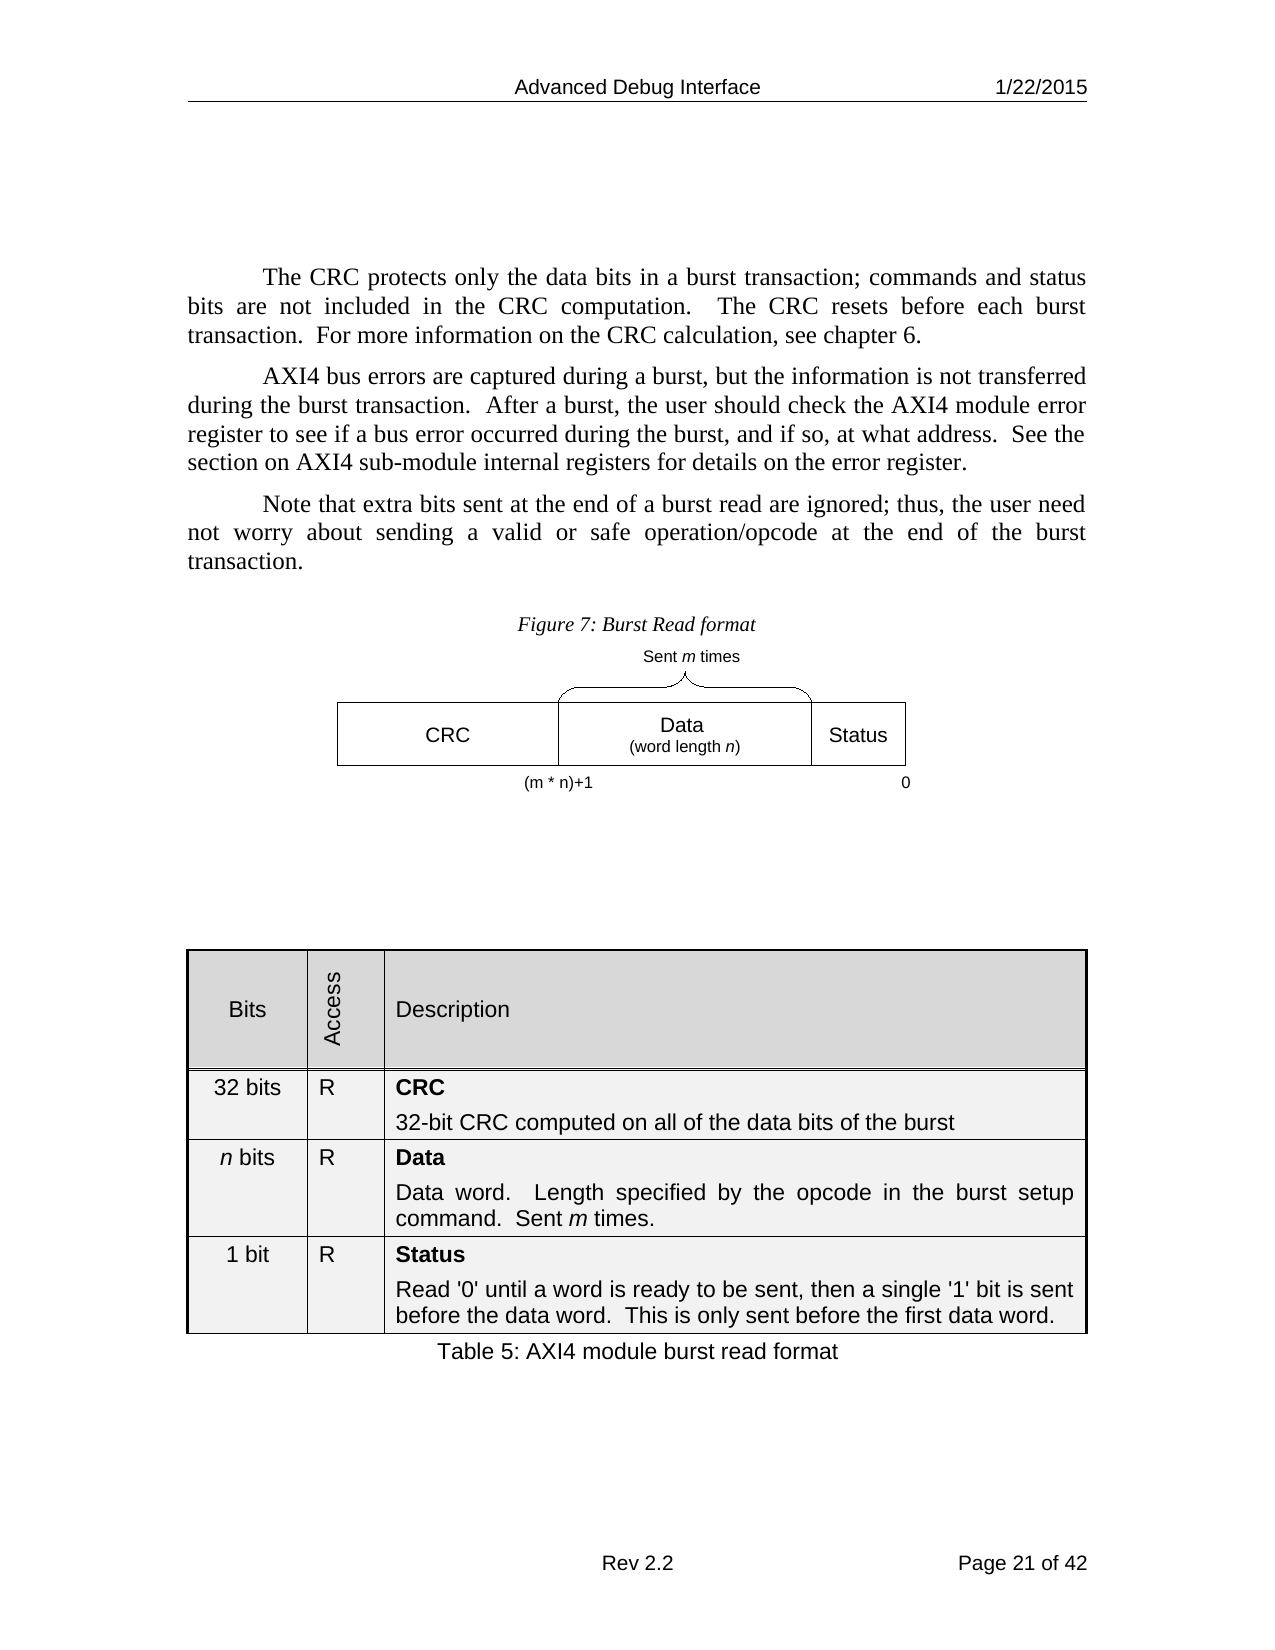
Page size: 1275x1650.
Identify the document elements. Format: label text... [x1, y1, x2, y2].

table_cell 32 bits [189, 1071, 307, 1139]
table_header Description [385, 951, 1085, 1067]
table_cell Status Read '0' until a word is ready to be sent, then a single '1' bit is sent before the data word. This is only sent before the first data word. [385, 1237, 1085, 1333]
table_cell CRC 32-bit CRC computed on all of the data bits of the burst [385, 1071, 1085, 1139]
text Note that extra bits sent at the end of a burst read are ignored; thus, the user need not worry about sending a valid or safe operation/opcode at the end of the burst transaction. [187, 489, 1087, 575]
table_cell R [308, 1237, 384, 1333]
table_header Bits [189, 951, 307, 1067]
table_cell R [308, 1140, 384, 1236]
table_header Access [308, 951, 384, 1067]
table_cell n bits [189, 1140, 307, 1236]
text The CRC protects only the data bits in a burst transaction; commands and status bits are not included in the CRC computation. The CRC resets before each burst transaction. For more information on the CRC calculation, see chapter 6. [187, 262, 1087, 349]
table_cell 1 bit [189, 1237, 307, 1333]
text Figure 7: Burst Read format [337, 612, 938, 636]
table_cell R [308, 1071, 384, 1139]
table_cell Data Data word. Length specified by the opcode in the burst setup command. Sent m times. [385, 1140, 1085, 1236]
text AXI4 bus errors are captured during a burst, but the information is not transferred during the burst transaction. After a burst, the user should check the AXI4 module error register to see if a bus error occurred during the burst, and if so, at what address. See the section on AXI4 sub-module internal registers for details on the error register. [187, 361, 1087, 476]
text Table 5: AXI4 module burst read format [187, 1338, 1087, 1364]
